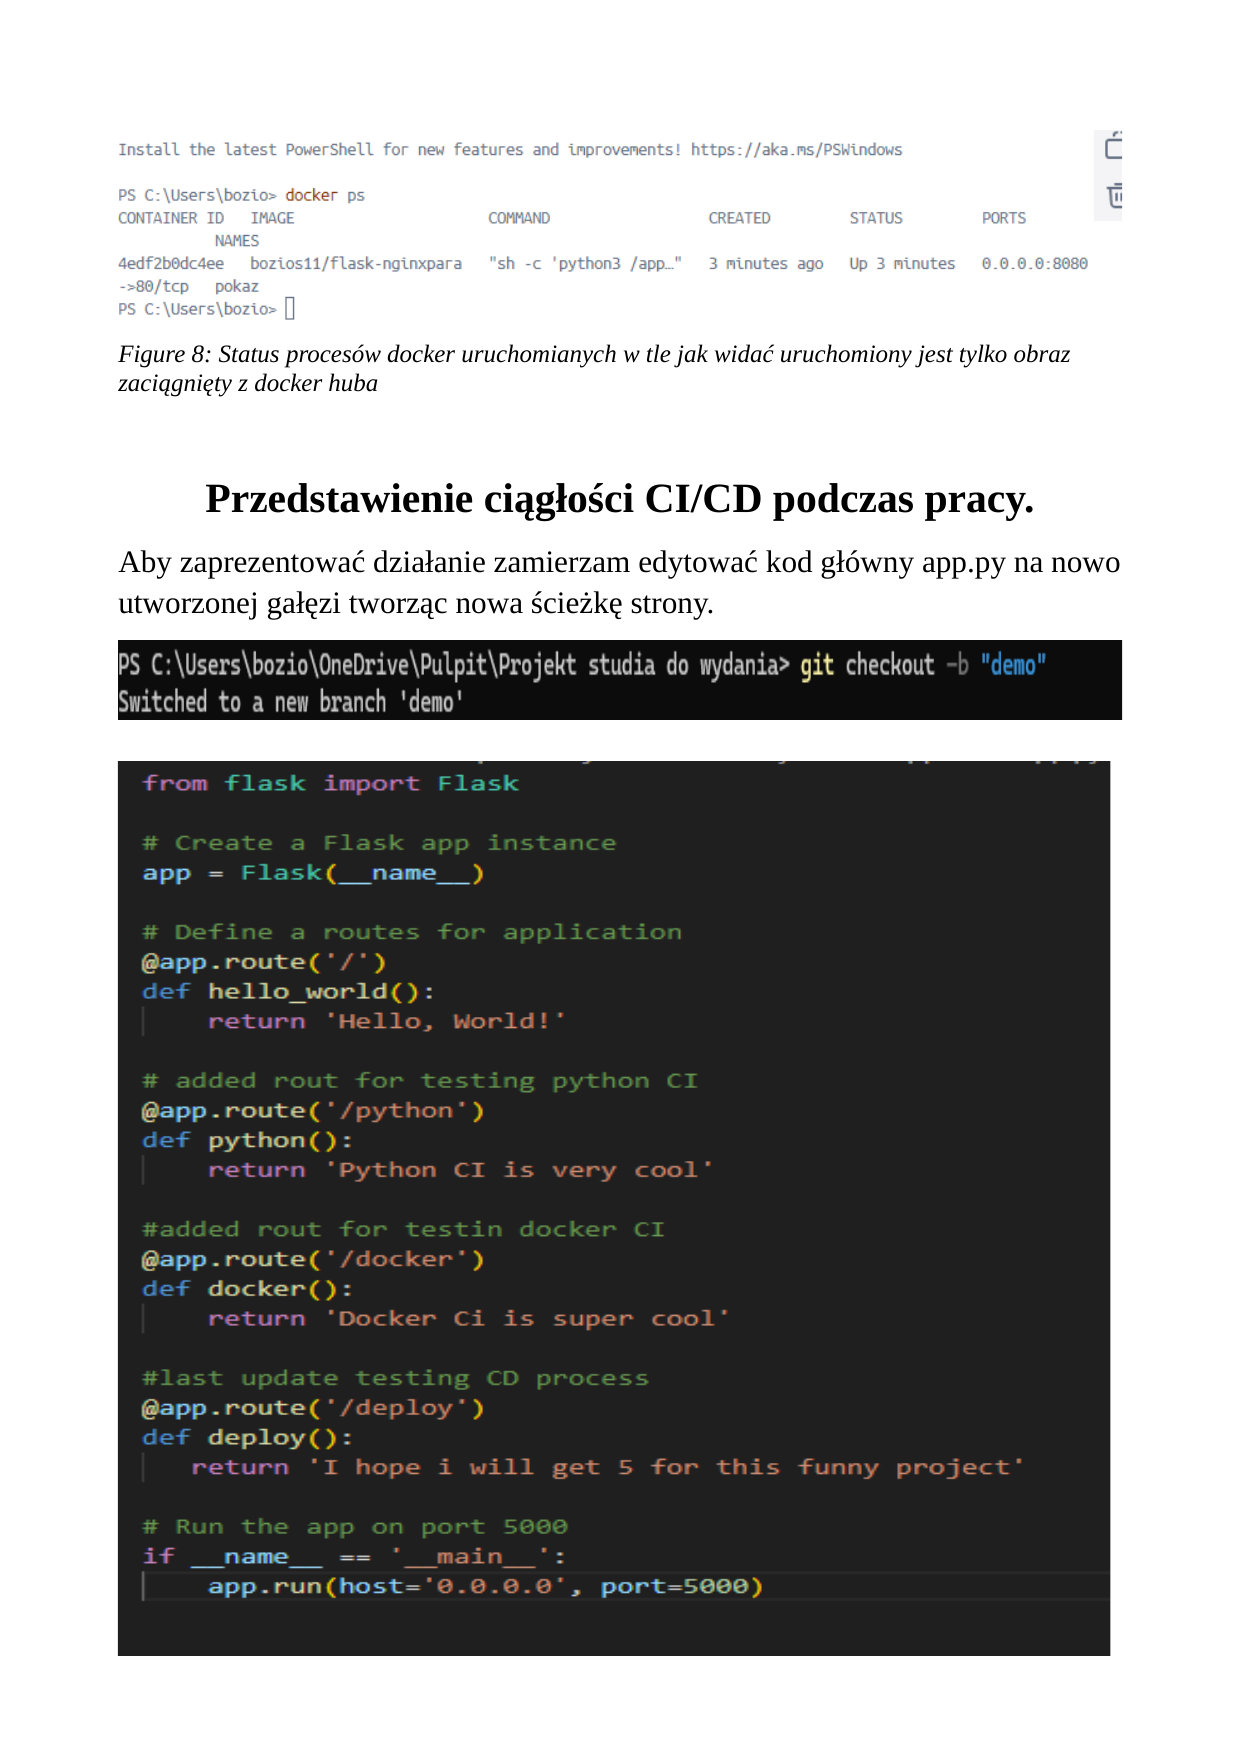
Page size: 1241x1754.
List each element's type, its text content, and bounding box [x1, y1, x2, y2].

text Przedstawienie ciągłości CI/CD podczas pracy. [118, 474, 1122, 522]
text Aby zaprezentować działanie zamierzam edytować kod główny app.py na nowo utworzonej gałęzi tworząc nowa ścieżkę strony. [118, 543, 1122, 621]
picture [118, 640, 1123, 720]
picture [117, 761, 1111, 1656]
picture [118, 130, 1123, 340]
text Figure 8: Status procesów docker uruchomianych w tle jak widać uruchomiony jest tylko obraz zaciągnięty z docker huba [118, 340, 1122, 397]
